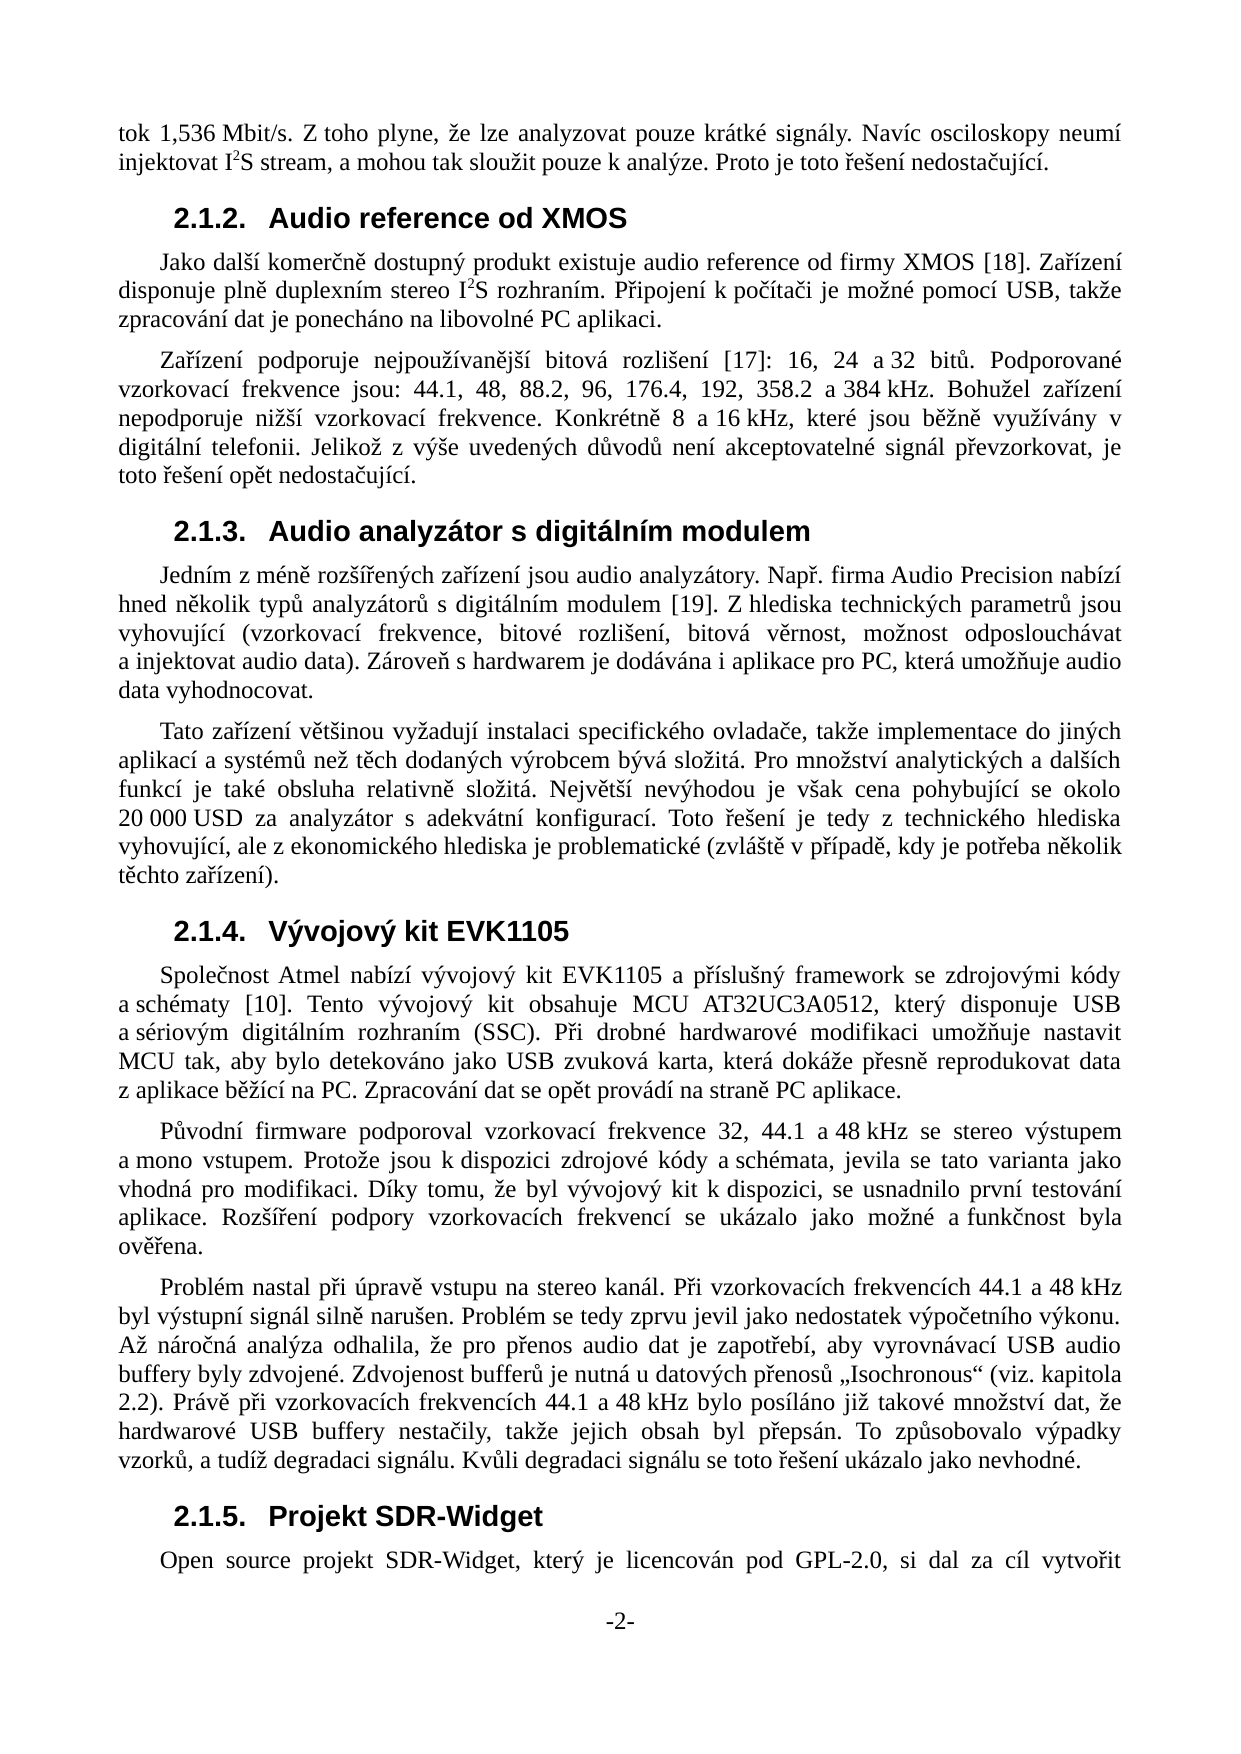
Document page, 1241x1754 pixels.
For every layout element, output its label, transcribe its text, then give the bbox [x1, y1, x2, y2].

text Tato zařízení většinou vyžadují instalaci specifického ovladače, takže implementace do jiných aplikací a systémů než těch dodaných výrobcem bývá složitá. Pro množství analytických a dalších funkcí je také obsluha relativně složitá. Největší nevýhodou je však cena pohybující se okolo 20 000 USD za analyzátor s adekvátní konfigurací. Toto řešení je tedy z technického hlediska vyhovující, ale z ekonomického hlediska je problematické (zvláště v případě, kdy je potřeba několik těchto zařízení). [118, 716, 1122, 889]
subtitle Audio reference od XMOS [163, 201, 1122, 234]
text Společnost Atmel nabízí vývojový kit EVK1105 a příslušný framework se zdrojovými kódy a schématy [10]. Tento vývojový kit obsahuje MCU AT32UC3A0512, který disponuje USB a sériovým digitálním rozhraním (SSC). Při drobné hardwarové modifikaci umožňuje nastavit MCU tak, aby bylo detekováno jako USB zvuková karta, která dokáže přesně reprodukovat data z aplikace běžící na PC. Zpracování dat se opět provádí na straně PC aplikace. [118, 960, 1122, 1104]
subtitle Vývojový kit EVK1105 [163, 914, 1122, 947]
text Jedním z méně rozšířených zařízení jsou audio analyzátory. Např. firma Audio Precision nabízí hned několik typů analyzátorů s digitálním modulem [19]. Z hlediska technických parametrů jsou vyhovující (vzorkovací frekvence, bitové rozlišení, bitová věrnost, možnost odposlouchávat a injektovat audio data). Zároveň s hardwarem je dodávána i aplikace pro PC, která umožňuje audio data vyhodnocovat. [118, 560, 1122, 704]
subtitle Projekt SDR-Widget [163, 1499, 1122, 1532]
text Open source projekt SDR-Widget, který je licencován pod GPL-2.0, si dal za cíl vytvořit [118, 1545, 1122, 1573]
text Problém nastal při úpravě vstupu na stereo kanál. Při vzorkovacích frekvencích 44.1 a 48 kHz byl výstupní signál silně narušen. Problém se tedy zprvu jevil jako nedostatek výpočetního výkonu. Až náročná analýza odhalila, že pro přenos audio dat je zapotřebí, aby vyrovnávací USB audio buffery byly zdvojené. Zdvojenost bufferů je nutná u datových přenosů „Isochronous“ (viz. kapitola 2.2). Právě při vzorkovacích frekvencích 44.1 a 48 kHz bylo posíláno již takové množství dat, že hardwarové USB buffery nestačily, takže jejich obsah byl přepsán. To způsobovalo výpadky vzorků, a tudíž degradaci signálu. Kvůli degradaci signálu se toto řešení ukázalo jako nevhodné. [118, 1272, 1122, 1474]
subtitle Audio analyzátor s digitálním modulem [163, 514, 1122, 548]
text tok 1,536 Mbit/s. Z toho plyne, že lze analyzovat pouze krátké signály. Navíc osciloskopy neumí injektovat I2S stream, a mohou tak sloužit pouze k analýze. Proto je toto řešení nedostačující. [118, 118, 1122, 176]
text Zařízení podporuje nejpoužívanější bitová rozlišení [17]: 16, 24 a 32 bitů. Podporované vzorkovací frekvence jsou: 44.1, 48, 88.2, 96, 176.4, 192, 358.2 a 384 kHz. Bohužel zařízení nepodporuje nižší vzorkovací frekvence. Konkrétně 8 a 16 kHz, které jsou běžně využívány v digitální telefonii. Jelikož z výše uvedených důvodů není akceptovatelné signál převzorkovat, je toto řešení opět nedostačující. [118, 345, 1122, 489]
text Jako další komerčně dostupný produkt existuje audio reference od firmy XMOS [18]. Zařízení disponuje plně duplexním stereo I2S rozhraním. Připojení k počítači je možné pomocí USB, takže zpracování dat je ponecháno na libovolné PC aplikaci. [118, 247, 1122, 333]
text Původní firmware podporoval vzorkovací frekvence 32, 44.1 a 48 kHz se stereo výstupem a mono vstupem. Protože jsou k dispozici zdrojové kódy a schémata, jevila se tato varianta jako vhodná pro modifikaci. Díky tomu, že byl vývojový kit k dispozici, se usnadnilo první testování aplikace. Rozšíření podpory vzorkovacích frekvencí se ukázalo jako možné a funkčnost byla ověřena. [118, 1116, 1122, 1260]
